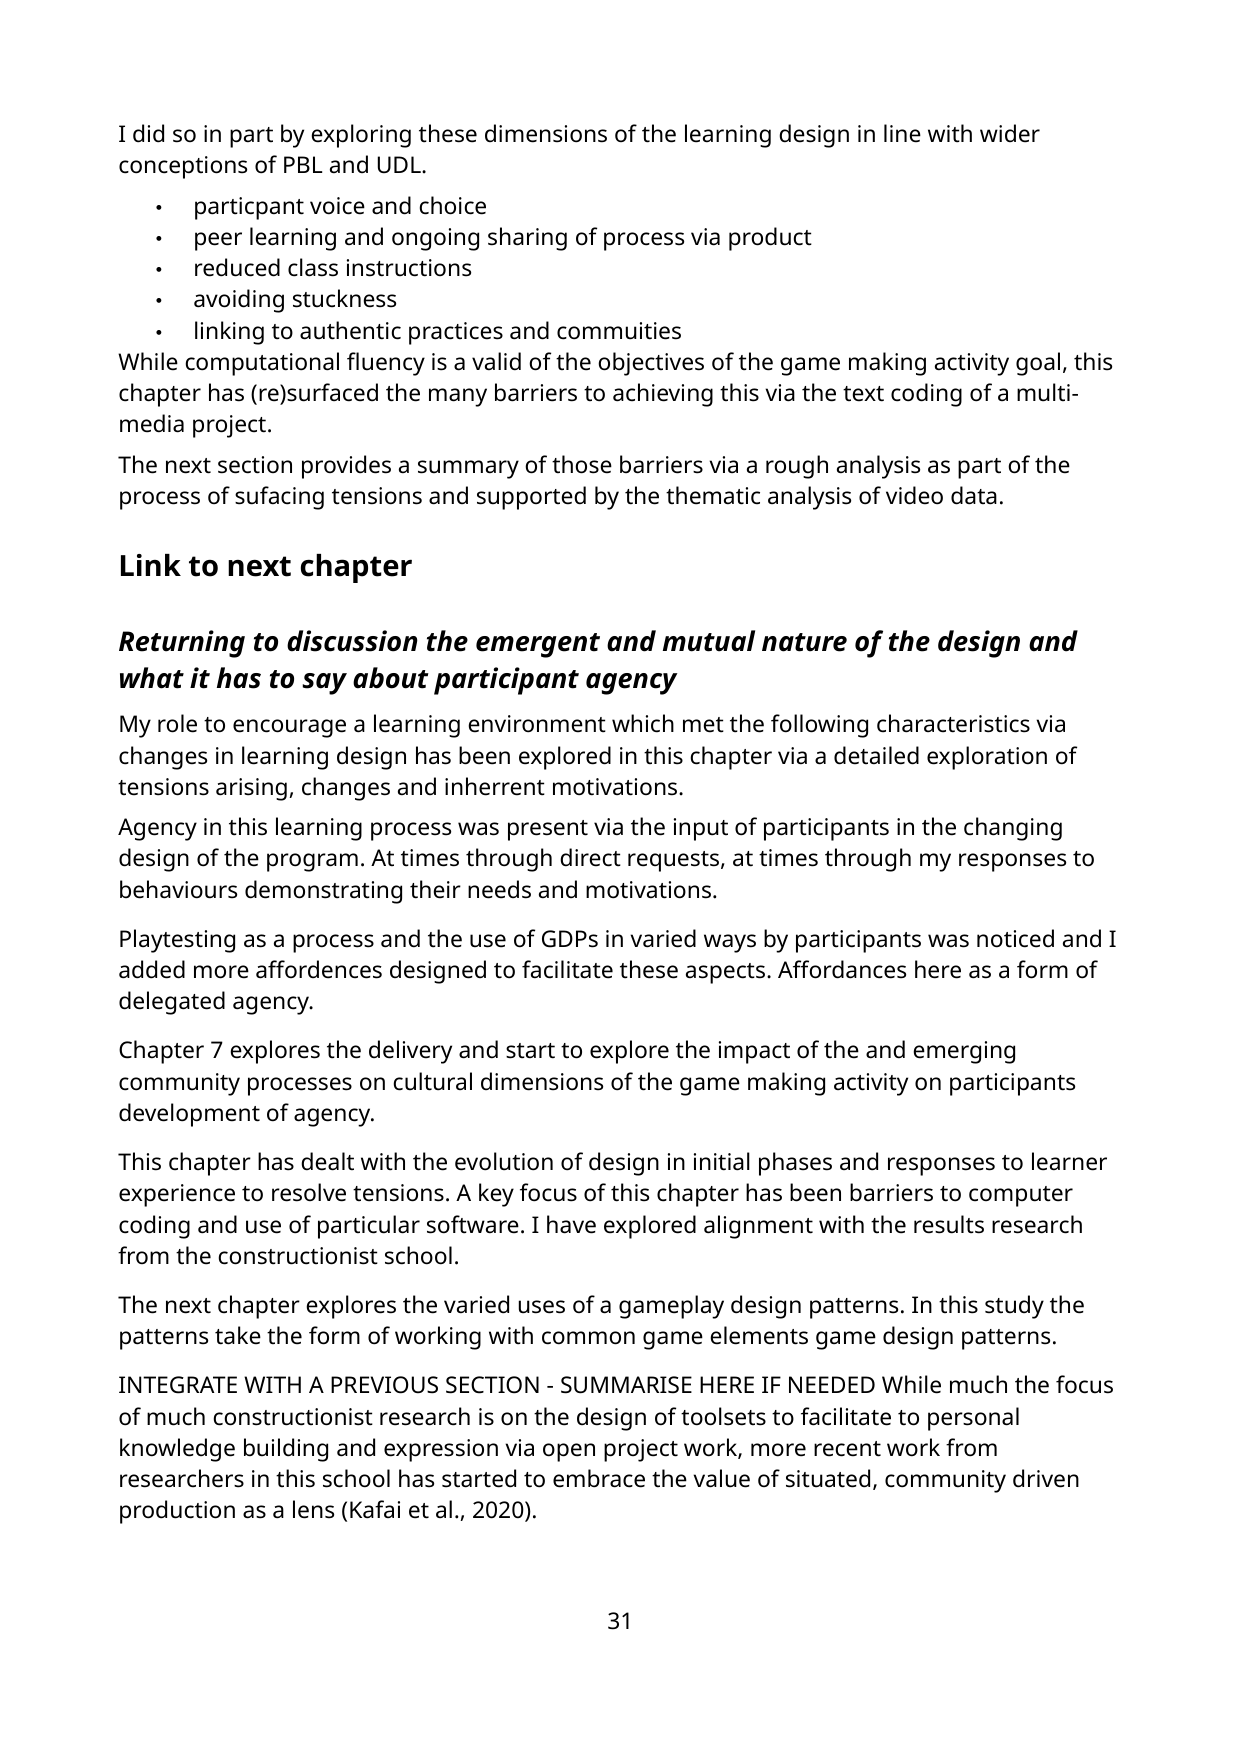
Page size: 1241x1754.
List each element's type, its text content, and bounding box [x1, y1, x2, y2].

list particpant voice and choice [156, 189, 1122, 221]
text Agency in this learning process was present via the input of participants in the changing design of the program. At times through direct requests, at times through my responses to behaviours demonstrating their needs and motivations. [118, 811, 1122, 905]
list peer learning and ongoing sharing of process via product [156, 221, 1122, 252]
text The next section provides a summary of those barriers via a rough analysis as part of the process of sufacing tensions and supported by the thematic analysis of video data. [118, 448, 1122, 511]
subtitle Returning to discussion the emergent and mutual nature of the design and what it has to say about participant agency [118, 622, 1122, 696]
text My role to encourage a learning environment which met the following characteristics via changes in learning design has been explored in this chapter via a detailed exploration of tensions arising, changes and inherrent motivations. [118, 708, 1122, 802]
list avoiding stuckness [156, 283, 1122, 314]
list reduced class instructions [156, 252, 1122, 283]
text While computational fluency is a valid of the objectives of the game making activity goal, this chapter has (re)surfaced the many barriers to achieving this via the text coding of a multi-media project. [118, 346, 1122, 439]
text I did so in part by exploring these dimensions of the learning design in line with wider conceptions of PBL and UDL. [118, 118, 1122, 181]
list linking to authentic practices and commuities [156, 314, 1122, 346]
text Chapter 7 explores the delivery and start to explore the impact of the and emerging community processes on cultural dimensions of the game making activity on participants development of agency. [118, 1034, 1122, 1128]
text Playtesting as a process and the use of GDPs in varied ways by participants was noticed and I added more affordences designed to facilitate these aspects. Affordances here as a form of delegated agency. [118, 923, 1122, 1017]
text This chapter has dealt with the evolution of design in initial phases and responses to learner experience to resolve tensions. A key focus of this chapter has been barriers to computer coding and use of particular software. I have explored alignment with the results research from the constructionist school. [118, 1146, 1122, 1271]
text INTEGRATE WITH A PREVIOUS SECTION - SUMMARISE HERE IF NEEDED While much the focus of much constructionist research is on the design of toolsets to facilitate to personal knowledge building and expression via open project work, more recent work from researchers in this school has started to embrace the value of situated, community driven production as a lens (Kafai et al., 2020). [118, 1369, 1122, 1526]
subtitle Link to next chapter [118, 545, 1122, 585]
text The next chapter explores the varied uses of a gameplay design patterns. In this study the patterns take the form of working with common game elements game design patterns. [118, 1289, 1122, 1352]
